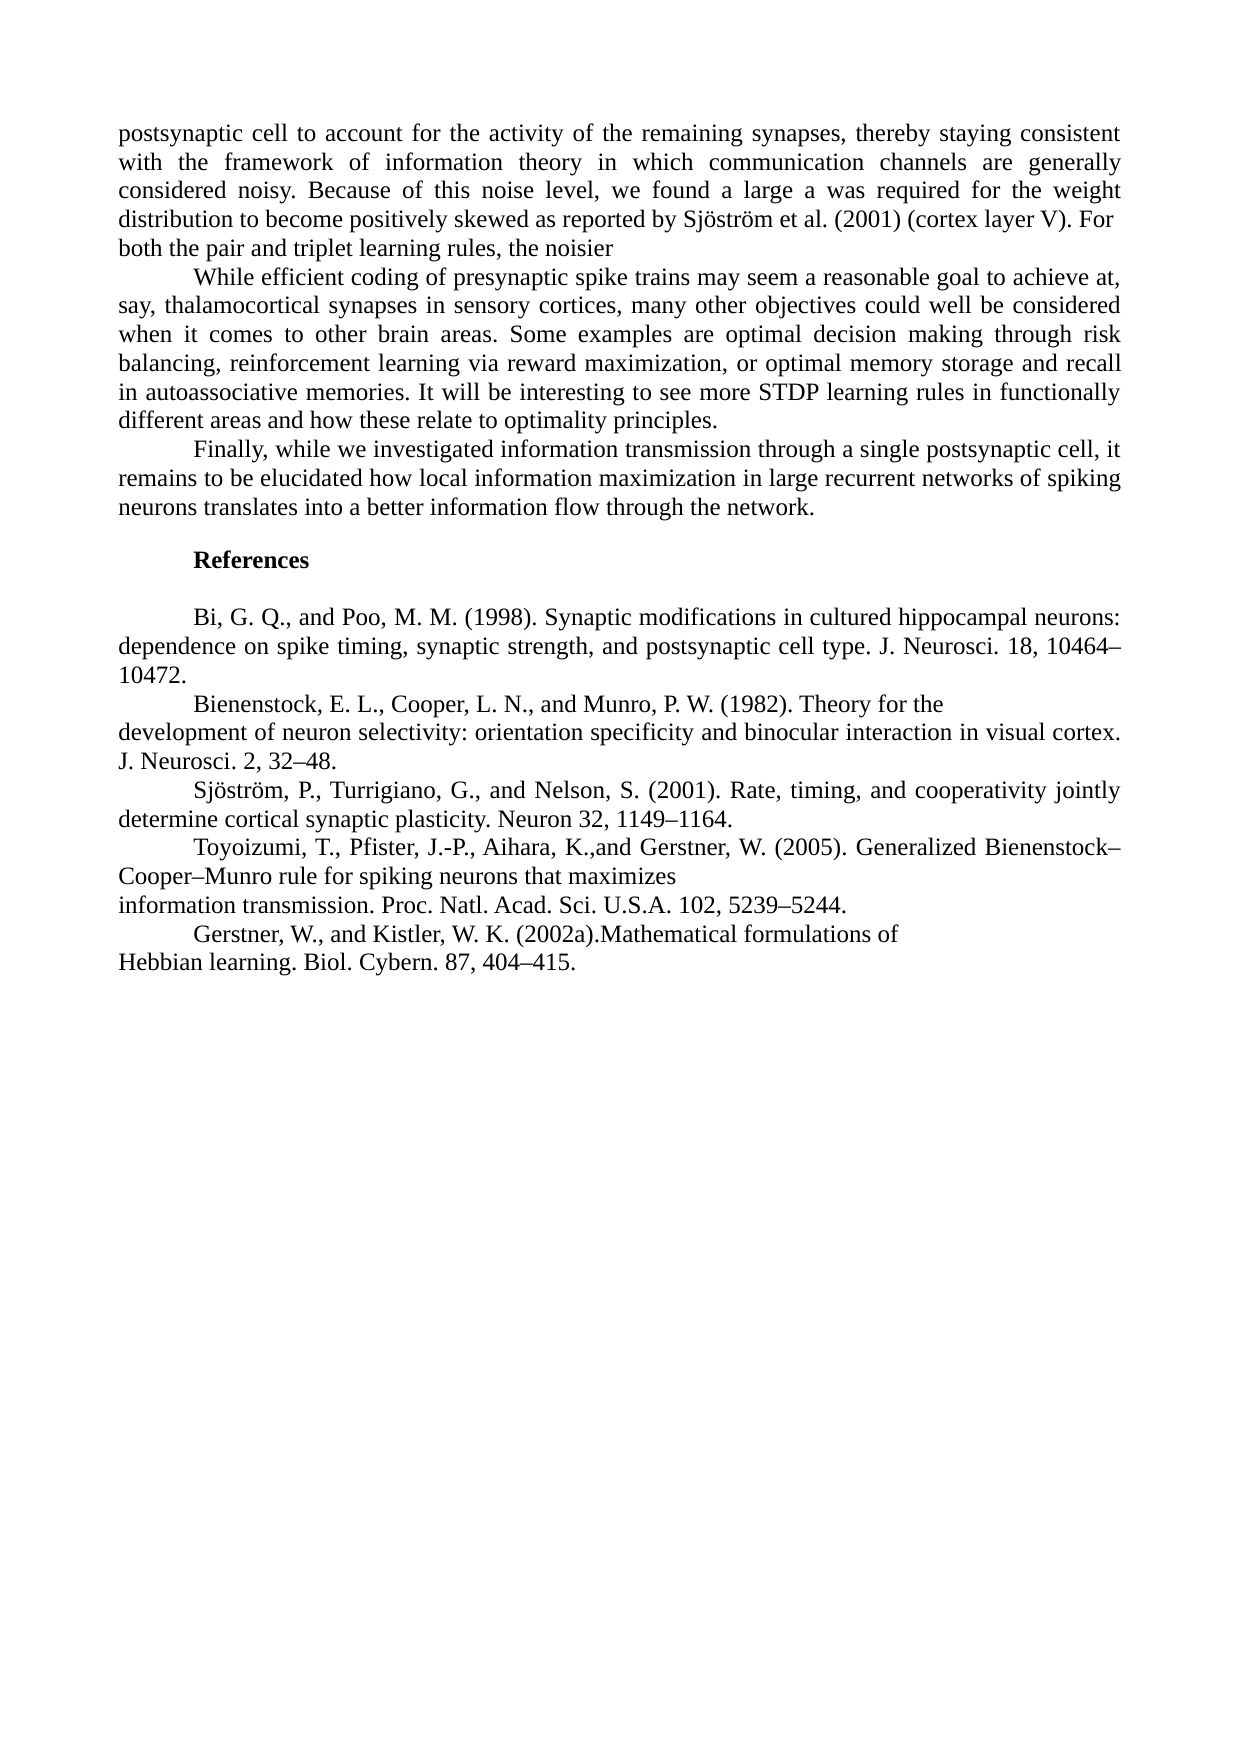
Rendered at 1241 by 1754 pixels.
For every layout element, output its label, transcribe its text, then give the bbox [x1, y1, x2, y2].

text both the pair and triplet learning rules, the noisier [118, 233, 1122, 262]
text development of neuron selectivity: orientation specificity and binocular interaction in visual cortex. J. Neurosci. 2, 32–48. [118, 717, 1122, 775]
text While efficient coding of presynaptic spike trains may seem a reasonable goal to achieve at, say, thalamocortical synapses in sensory cortices, many other objectives could well be considered when it comes to other brain areas. Some examples are optimal decision making through risk balancing, reinforcement learning via reward maximization, or optimal memory storage and recall in autoassociative memories. It will be interesting to see more STDP learning rules in functionally different areas and how these relate to optimality principles. [118, 262, 1122, 434]
text Hebbian learning. Biol. Cybern. 87, 404–415. [118, 947, 1122, 976]
text Toyoizumi, T., Pfister, J.-P., Aihara, K.,and Gerstner, W. (2005). Generalized Bienenstock–Cooper–Munro rule for spiking neurons that maximizes [118, 832, 1122, 890]
text Sjöström, P., Turrigiano, G., and Nelson, S. (2001). Rate, timing, and cooperativity jointly determine cortical synaptic plasticity. Neuron 32, 1149–1164. [118, 775, 1122, 832]
text postsynaptic cell to account for the activity of the remaining synapses, thereby staying consistent with the framework of information theory in which communication channels are generally considered noisy. Because of this noise level, we found a large a was required for the weight distribution to become positively skewed as reported by Sjöström et al. (2001) (cortex layer V). For [118, 118, 1122, 233]
text Gerstner, W., and Kistler, W. K. (2002a).Mathematical formulations of [118, 919, 1122, 947]
text References [118, 545, 1122, 574]
text Finally, while we investigated information transmission through a single postsynaptic cell, it remains to be elucidated how local information maximization in large recurrent networks of spiking neurons translates into a better information flow through the network. [118, 434, 1122, 521]
text Bienenstock, E. L., Cooper, L. N., and Munro, P. W. (1982). Theory for the [118, 689, 1122, 717]
text Bi, G. Q., and Poo, M. M. (1998). Synaptic modifications in cultured hippocampal neurons: dependence on spike timing, synaptic strength, and postsynaptic cell type. J. Neurosci. 18, 10464–10472. [118, 602, 1122, 689]
text information transmission. Proc. Natl. Acad. Sci. U.S.A. 102, 5239–5244. [118, 890, 1122, 919]
